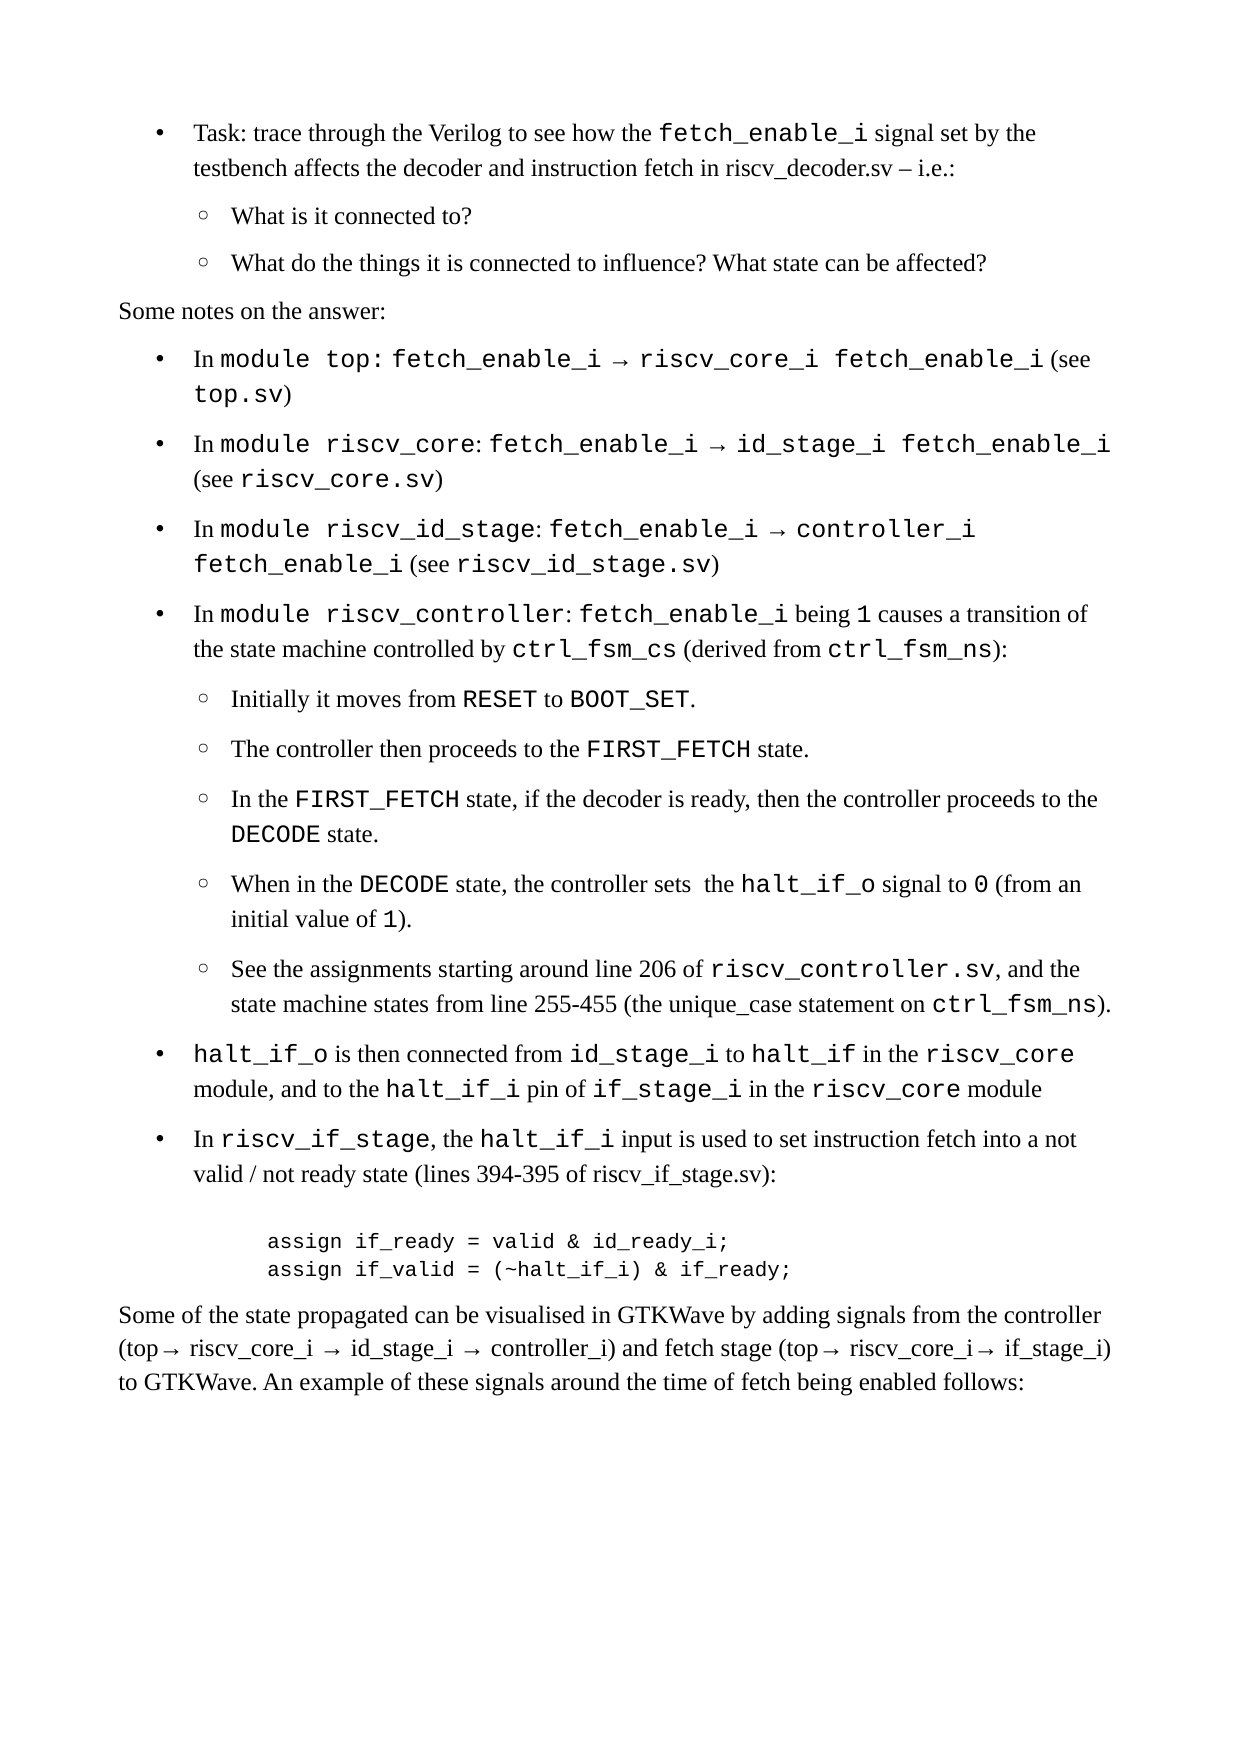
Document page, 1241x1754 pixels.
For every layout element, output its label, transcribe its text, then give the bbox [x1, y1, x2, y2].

list What is it connected to? [193, 201, 1122, 229]
text Some of the state propagated can be visualised in GTKWave by adding signals from the controller (top→ riscv_core_i → id_stage_i → controller_i) and fetch stage (top→ riscv_core_i→ if_stage_i) to GTKWave. An example of these signals around the time of fetch being enabled follows: [118, 1301, 1122, 1395]
list See the assignments starting around line 206 of riscv_controller.sv, and the state machine states from line 255-455 (the unique_case statement on ctrl_fsm_ns). [193, 954, 1122, 1020]
text Some notes on the answer: [118, 296, 1122, 325]
list In the FIRST_FETCH state, if the decoder is ready, then the controller proceeds to the DECODE state. [193, 784, 1122, 850]
list In module riscv_core: fetch_enable_i → id_stage_i fetch_enable_i (see riscv_core.sv) [156, 429, 1122, 495]
list The controller then proceeds to the FIRST_FETCH state. [193, 734, 1122, 765]
list In module riscv_id_stage: fetch_enable_i → controller_i fetch_enable_i (see riscv_id_stage.sv) [156, 514, 1122, 580]
list Task: trace through the Verilog to see how the fetch_enable_i signal set by the testbench affects the decoder and instruction fetch in riscv_decoder.sv – i.e.: [156, 118, 1122, 182]
list In riscv_if_stage, the halt_if_i input is used to set instruction fetch into a not valid / not ready state (lines 394-395 of riscv_if_stage.sv): assign if_ready = valid & id_ready_i; assign if_valid = (~halt_if_i) & if_ready; [156, 1124, 1122, 1282]
list In module top: fetch_enable_i → riscv_core_i fetch_enable_i (see top.sv) [156, 344, 1122, 409]
list In module riscv_controller: fetch_enable_i being 1 causes a transition of the state machine controlled by ctrl_fsm_cs (derived from ctrl_fsm_ns): [156, 599, 1122, 665]
list When in the DECODE state, the controller sets the halt_if_o signal to 0 (from an initial value of 1). [193, 869, 1122, 935]
list What do the things it is connected to influence? What state can be affected? [193, 248, 1122, 277]
list halt_if_o is then connected from id_stage_i to halt_if in the riscv_core module, and to the halt_if_i pin of if_stage_i in the riscv_core module [156, 1039, 1122, 1105]
list Initially it moves from RESET to BOOT_SET. [193, 684, 1122, 715]
